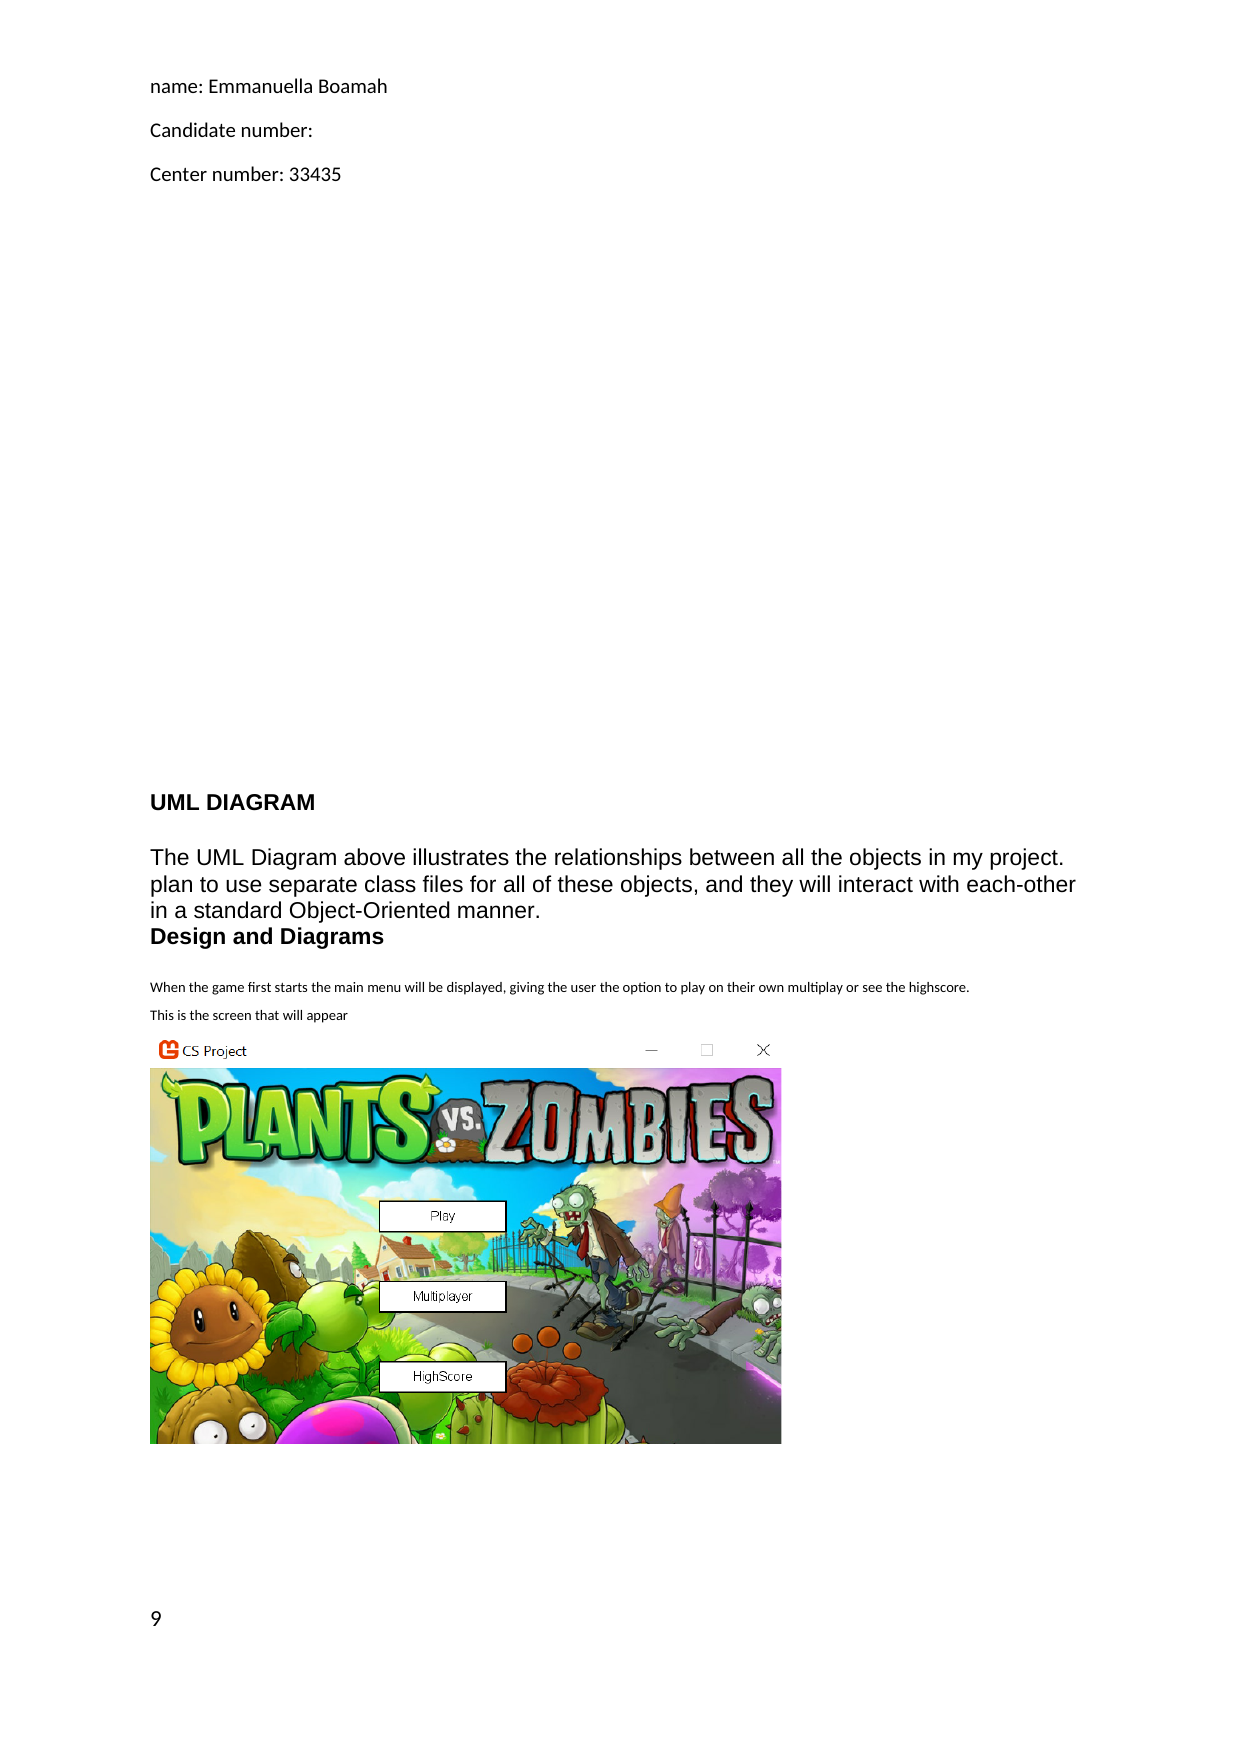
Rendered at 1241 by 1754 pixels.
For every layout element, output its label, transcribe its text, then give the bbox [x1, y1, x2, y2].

text UML DIAGRAM [150, 233, 1090, 816]
text in a standard Object-Oriented manner. [150, 897, 1090, 923]
text Design and Diagrams [150, 923, 1090, 950]
text plan to use separate class files for all of these objects, and they will interact with each-other [150, 871, 1090, 897]
text When the game first starts the main menu will be displayed, giving the user the option to play on their own multiplay or see the highscore. This is the screen that will appear [150, 978, 1090, 1034]
text The UML Diagram above illustrates the relationships between all the objects in my project. [150, 844, 1090, 871]
